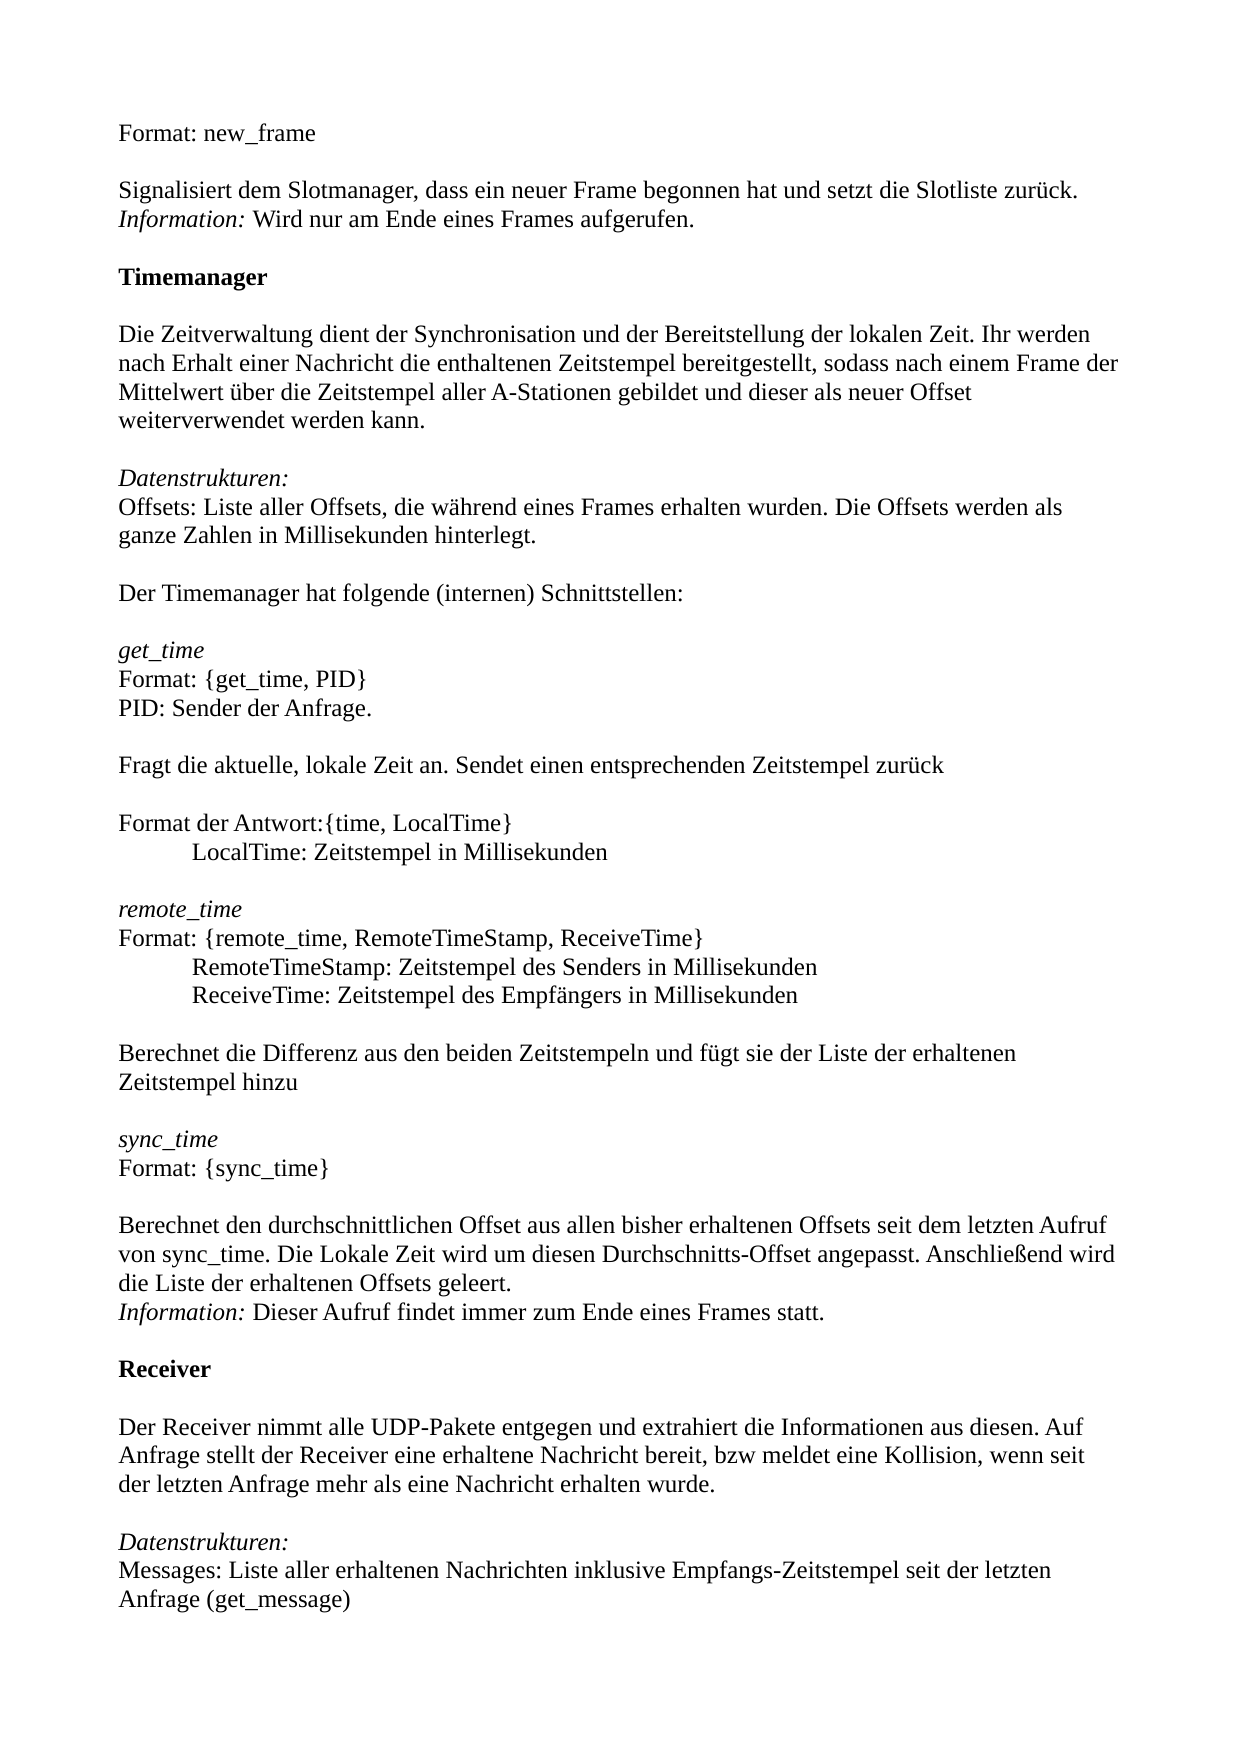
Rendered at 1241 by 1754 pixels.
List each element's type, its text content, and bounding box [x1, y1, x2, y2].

text RemoteTimeStamp: Zeitstempel des Senders in Millisekunden [118, 952, 1122, 981]
text Format: new_frame [118, 118, 1122, 147]
text Datenstrukturen: [118, 1527, 1122, 1556]
text Signalisiert dem Slotmanager, dass ein neuer Frame begonnen hat und setzt die Slotliste zurück. [118, 176, 1122, 204]
text Format: {remote_time, RemoteTimeStamp, ReceiveTime} [118, 923, 1122, 952]
text Format: {get_time, PID} [118, 664, 1122, 693]
text Messages: Liste aller erhaltenen Nachrichten inklusive Empfangs-Zeitstempel seit der letzten Anfrage (get_message) [118, 1556, 1122, 1613]
text Receiver [118, 1354, 1122, 1383]
text Der Timemanager hat folgende (internen) Schnittstellen: [118, 578, 1122, 607]
text Der Receiver nimmt alle UDP-Pakete entgegen und extrahiert die Informationen aus diesen. Auf Anfrage stellt der Receiver eine erhaltene Nachricht bereit, bzw meldet eine Kollision, wenn seit der letzten Anfrage mehr als eine Nachricht erhalten wurde. [118, 1412, 1122, 1498]
text ReceiveTime: Zeitstempel des Empfängers in Millisekunden [118, 981, 1122, 1009]
text LocalTime: Zeitstempel in Millisekunden [118, 837, 1122, 866]
text Die Zeitverwaltung dient der Synchronisation und der Bereitstellung der lokalen Zeit. Ihr werden nach Erhalt einer Nachricht die enthaltenen Zeitstempel bereitgestellt, sodass nach einem Frame der Mittelwert über die Zeitstempel aller A-Stationen gebildet und dieser als neuer Offset weiterverwendet werden kann. [118, 319, 1122, 434]
text Information: Wird nur am Ende eines Frames aufgerufen. [118, 204, 1122, 233]
text Information: Dieser Aufruf findet immer zum Ende eines Frames statt. [118, 1297, 1122, 1326]
text remote_time [118, 894, 1122, 923]
text Datenstrukturen: [118, 463, 1122, 492]
text Berechnet den durchschnittlichen Offset aus allen bisher erhaltenen Offsets seit dem letzten Aufruf von sync_time. Die Lokale Zeit wird um diesen Durchschnitts-Offset angepasst. Anschließend wird die Liste der erhaltenen Offsets geleert. [118, 1211, 1122, 1297]
text Berechnet die Differenz aus den beiden Zeitstempeln und fügt sie der Liste der erhaltenen Zeitstempel hinzu [118, 1038, 1122, 1096]
text sync_time [118, 1124, 1122, 1153]
text Format: {sync_time} [118, 1153, 1122, 1182]
text Offsets: Liste aller Offsets, die während eines Frames erhalten wurden. Die Offsets werden als ganze Zahlen in Millisekunden hinterlegt. [118, 492, 1122, 549]
text Timemanager [118, 262, 1122, 291]
text get_time [118, 636, 1122, 664]
text PID: Sender der Anfrage. [118, 693, 1122, 722]
text Fragt die aktuelle, lokale Zeit an. Sendet einen entsprechenden Zeitstempel zurück [118, 751, 1122, 779]
text Format der Antwort:{time, LocalTime} [118, 808, 1122, 837]
